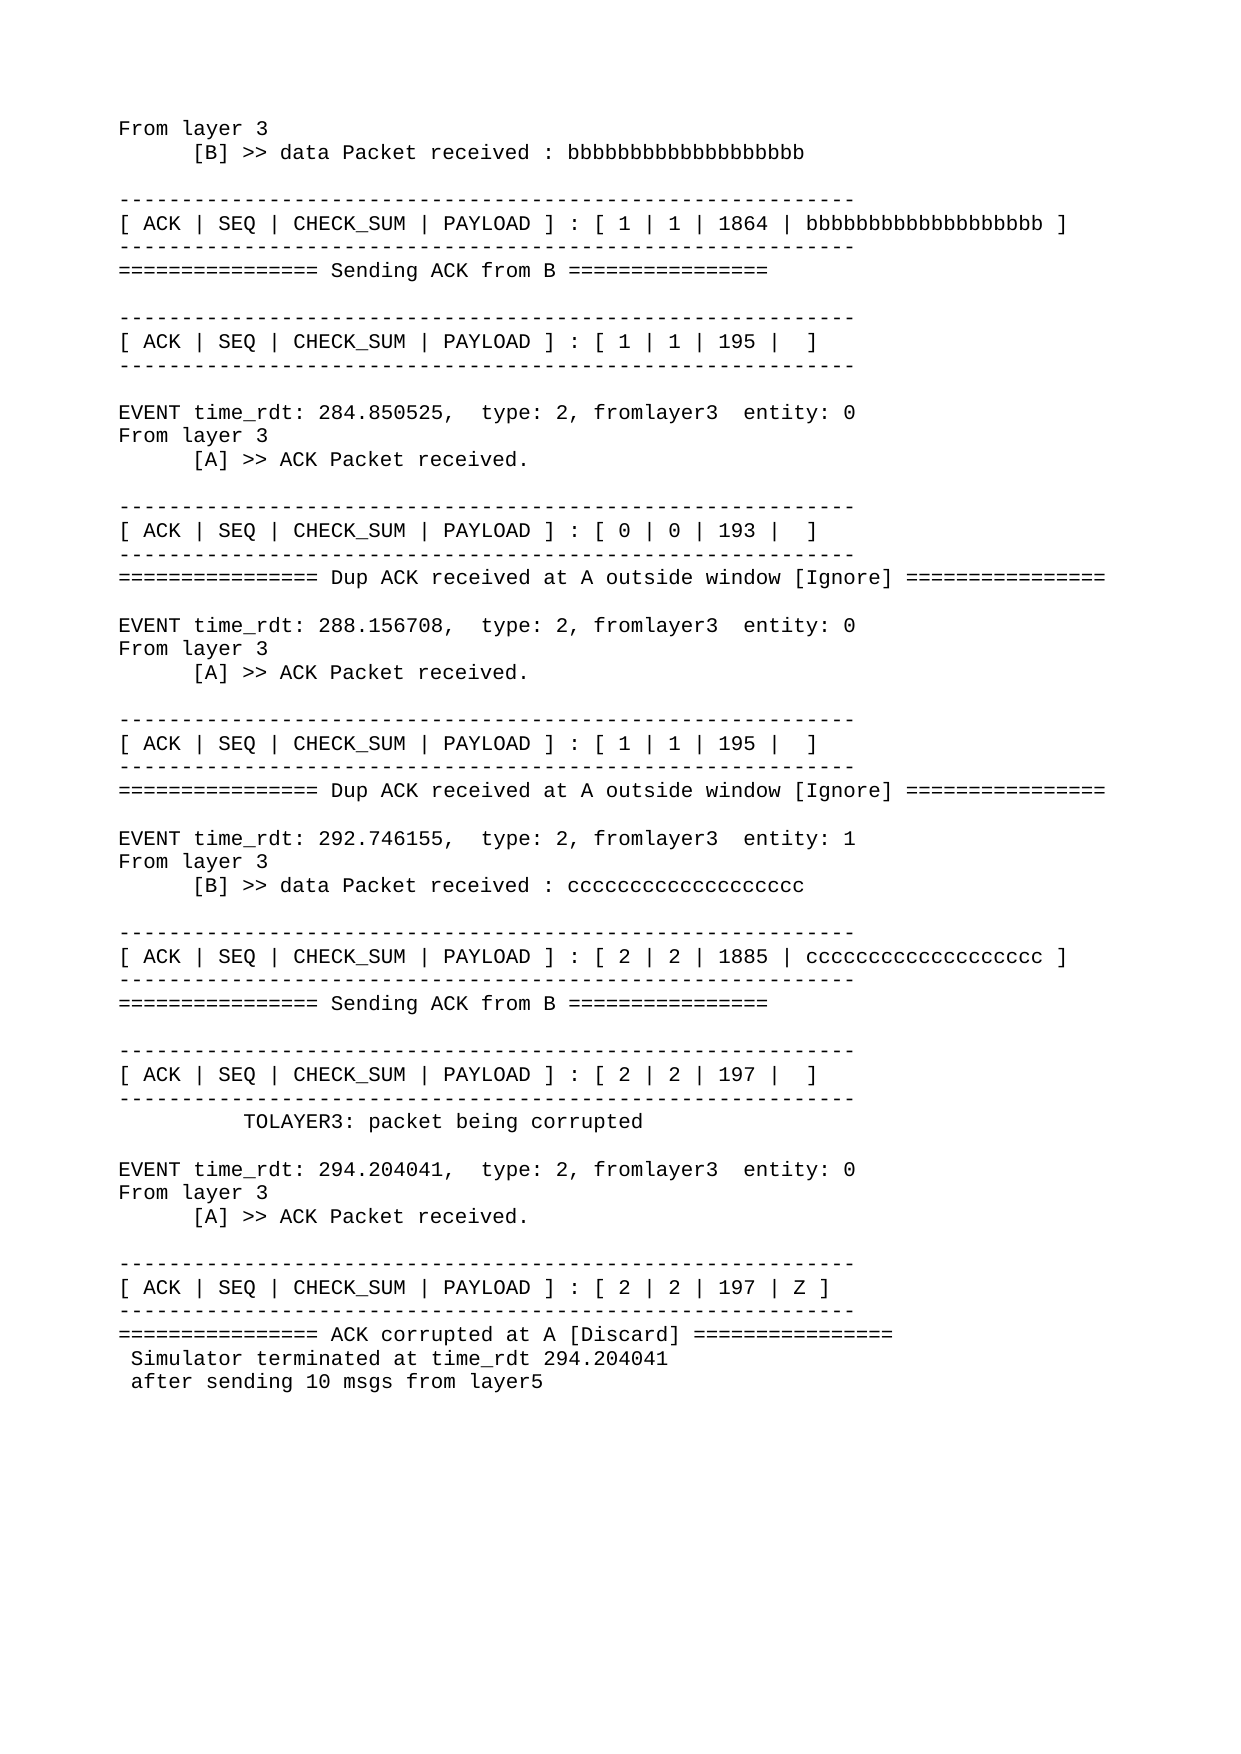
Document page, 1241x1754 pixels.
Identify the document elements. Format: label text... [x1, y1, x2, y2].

text [A] >> ACK Packet received. [118, 1206, 1122, 1229]
text ----------------------------------------------------------- [118, 969, 1122, 993]
text ----------------------------------------------------------- [118, 544, 1122, 567]
text ----------------------------------------------------------- [118, 709, 1122, 733]
text [A] >> ACK Packet received. [118, 449, 1122, 473]
text ----------------------------------------------------------- [118, 1040, 1122, 1064]
text EVENT time_rdt: 284.850525, type: 2, fromlayer3 entity: 0 [118, 402, 1122, 426]
text ----------------------------------------------------------- [118, 307, 1122, 331]
text From layer 3 [118, 118, 1122, 142]
text ----------------------------------------------------------- [118, 354, 1122, 378]
text [A] >> ACK Packet received. [118, 662, 1122, 686]
text EVENT time_rdt: 288.156708, type: 2, fromlayer3 entity: 0 [118, 615, 1122, 638]
text [ ACK | SEQ | CHECK_SUM | PAYLOAD ] : [ 2 | 2 | 197 | Z ] [118, 1277, 1122, 1300]
text ----------------------------------------------------------- [118, 236, 1122, 260]
text ================ Sending ACK from B ================ [118, 993, 1122, 1017]
text [ ACK | SEQ | CHECK_SUM | PAYLOAD ] : [ 1 | 1 | 195 | ] [118, 733, 1122, 757]
text ================ Dup ACK received at A outside window [Ignore] ================ [118, 567, 1122, 591]
text From layer 3 [118, 426, 1122, 449]
text ----------------------------------------------------------- [118, 1088, 1122, 1111]
text [ ACK | SEQ | CHECK_SUM | PAYLOAD ] : [ 1 | 1 | 1864 | bbbbbbbbbbbbbbbbbbb ] [118, 213, 1122, 236]
text [B] >> data Packet received : ccccccccccccccccccc [118, 875, 1122, 898]
text [B] >> data Packet received : bbbbbbbbbbbbbbbbbbb [118, 142, 1122, 165]
text ----------------------------------------------------------- [118, 1253, 1122, 1277]
text From layer 3 [118, 638, 1122, 662]
text ================ Sending ACK from B ================ [118, 260, 1122, 284]
text ----------------------------------------------------------- [118, 922, 1122, 946]
text ----------------------------------------------------------- [118, 189, 1122, 213]
text ----------------------------------------------------------- [118, 757, 1122, 780]
text [ ACK | SEQ | CHECK_SUM | PAYLOAD ] : [ 2 | 2 | 1885 | ccccccccccccccccccc ] [118, 946, 1122, 969]
text Simulator terminated at time_rdt 294.204041 [118, 1348, 1122, 1371]
text [ ACK | SEQ | CHECK_SUM | PAYLOAD ] : [ 2 | 2 | 197 | ] [118, 1064, 1122, 1088]
text From layer 3 [118, 1182, 1122, 1206]
text From layer 3 [118, 851, 1122, 875]
text ----------------------------------------------------------- [118, 496, 1122, 520]
text ================ Dup ACK received at A outside window [Ignore] ================ [118, 780, 1122, 804]
text EVENT time_rdt: 294.204041, type: 2, fromlayer3 entity: 0 [118, 1158, 1122, 1182]
text [ ACK | SEQ | CHECK_SUM | PAYLOAD ] : [ 0 | 0 | 193 | ] [118, 520, 1122, 544]
text ================ ACK corrupted at A [Discard] ================ [118, 1324, 1122, 1348]
text ----------------------------------------------------------- [118, 1300, 1122, 1324]
text EVENT time_rdt: 292.746155, type: 2, fromlayer3 entity: 1 [118, 827, 1122, 851]
text TOLAYER3: packet being corrupted [118, 1111, 1122, 1135]
text after sending 10 msgs from layer5 [118, 1371, 1122, 1395]
text [ ACK | SEQ | CHECK_SUM | PAYLOAD ] : [ 1 | 1 | 195 | ] [118, 331, 1122, 354]
